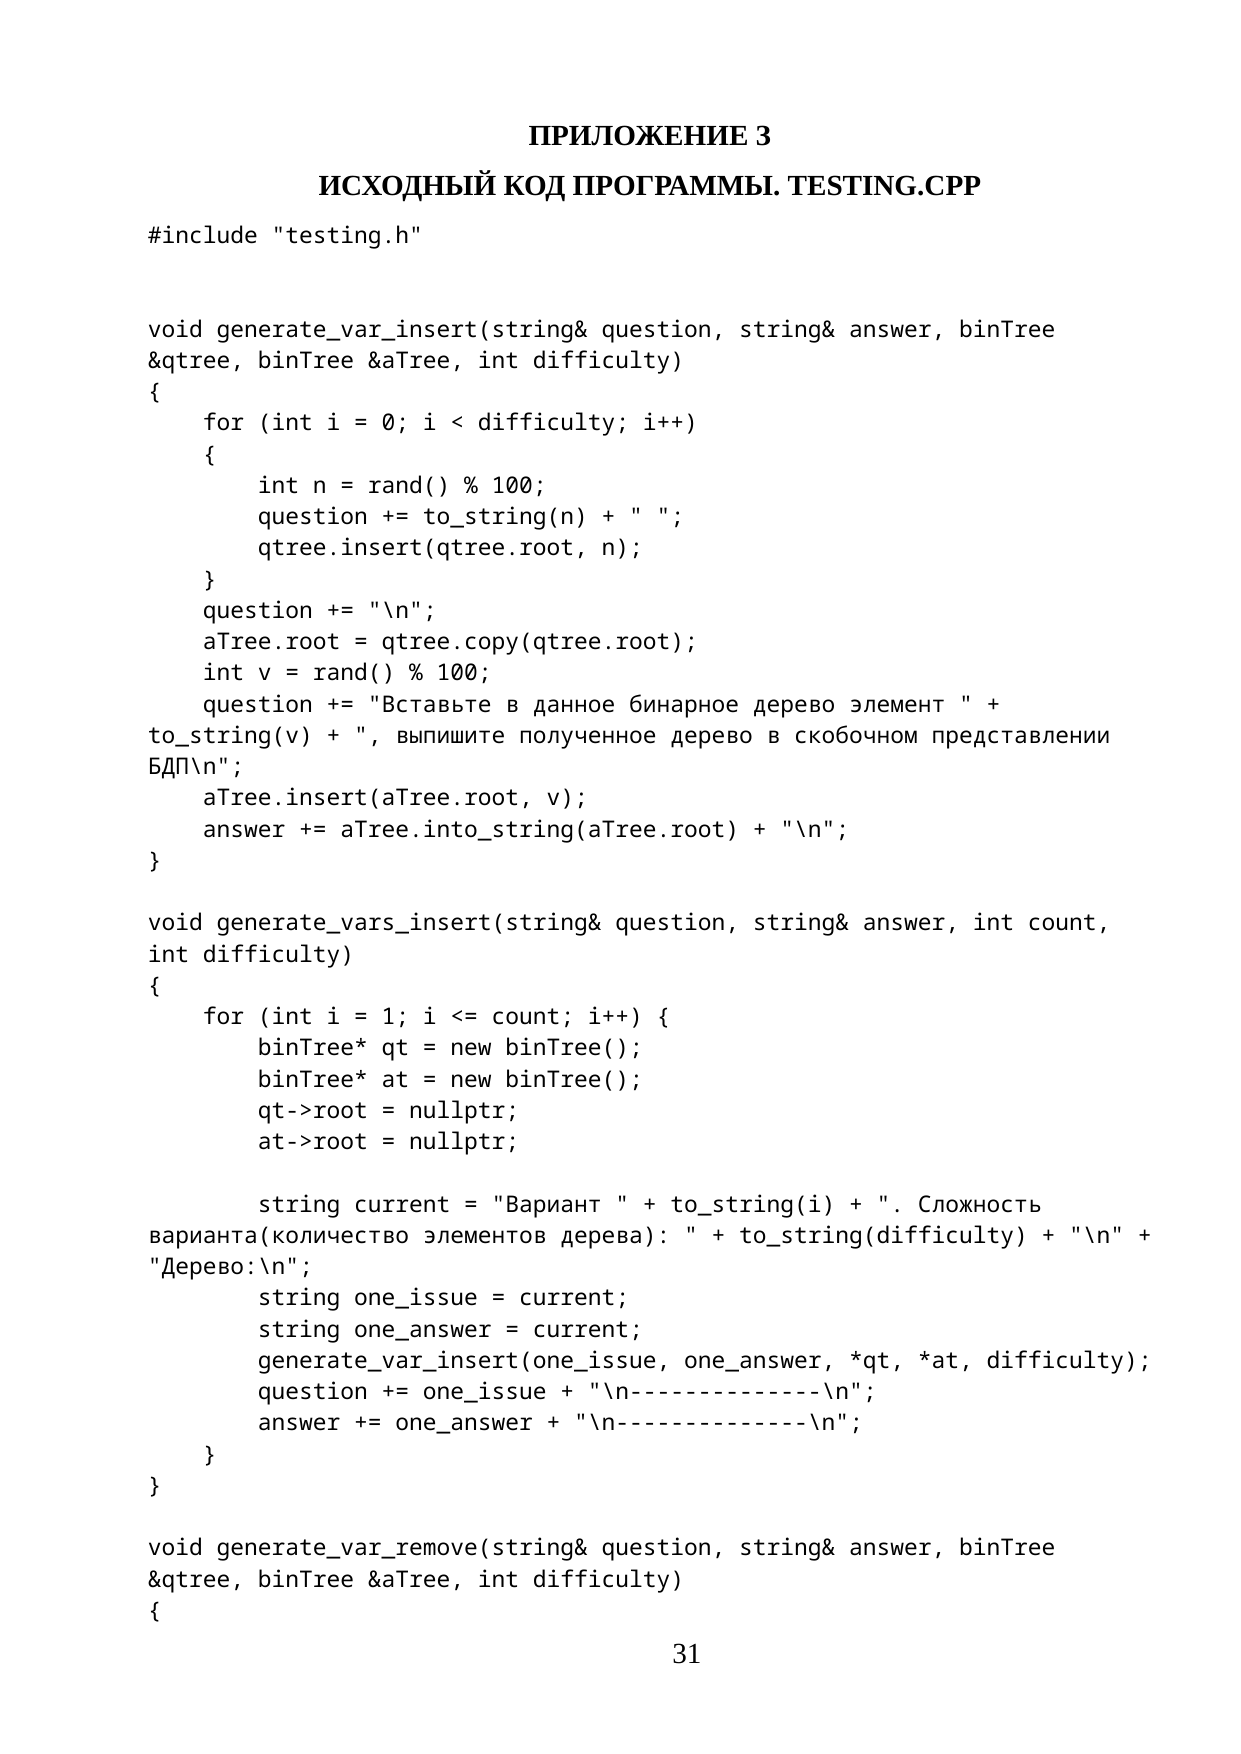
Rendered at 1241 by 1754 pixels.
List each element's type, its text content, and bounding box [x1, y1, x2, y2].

text #include "testing.h" [148, 219, 1152, 250]
text } [148, 844, 1152, 875]
text void generate_vars_insert(string& question, string& answer, int count, int difficulty) [148, 906, 1152, 969]
text question += to_string(n) + " "; [148, 500, 1152, 531]
text int v = rand() % 100; [148, 656, 1152, 687]
text } [148, 1437, 1152, 1469]
text } [148, 562, 1152, 594]
text binTree* qt = new binTree(); [148, 1031, 1152, 1062]
text { [148, 1594, 1152, 1625]
text string one_issue = current; [148, 1281, 1152, 1312]
text at->root = nullptr; [148, 1125, 1152, 1156]
text qt->root = nullptr; [148, 1094, 1152, 1125]
text qtree.insert(qtree.root, n); [148, 531, 1152, 562]
text string current = "Вариант " + to_string(i) + ". Сложность варианта(количество элементов дерева): " + to_string(difficulty) + "\n" + "Дерево:\n"; [148, 1187, 1152, 1281]
text question += one_issue + "\n--------------\n"; [148, 1375, 1152, 1406]
subtitle Приложение з исходный код программы. testing.cpp [148, 118, 1152, 202]
text int n = rand() % 100; [148, 469, 1152, 500]
text void generate_var_remove(string& question, string& answer, binTree &qtree, binTree &aTree, int difficulty) [148, 1531, 1152, 1594]
text generate_var_insert(one_issue, one_answer, *qt, *at, difficulty); [148, 1344, 1152, 1375]
text { [148, 375, 1152, 406]
text answer += one_answer + "\n--------------\n"; [148, 1406, 1152, 1437]
text aTree.insert(aTree.root, v); [148, 781, 1152, 812]
text } [148, 1469, 1152, 1500]
text aTree.root = qtree.copy(qtree.root); [148, 625, 1152, 656]
text void generate_var_insert(string& question, string& answer, binTree &qtree, binTree &aTree, int difficulty) [148, 312, 1152, 375]
text question += "\n"; [148, 594, 1152, 625]
text binTree* at = new binTree(); [148, 1062, 1152, 1094]
text for (int i = 0; i < difficulty; i++) [148, 406, 1152, 437]
text { [148, 437, 1152, 469]
text answer += aTree.into_string(aTree.root) + "\n"; [148, 812, 1152, 844]
text question += "Вставьте в данное бинарное дерево элемент " + to_string(v) + ", выпишите полученное дерево в скобочном представлении БДП\n"; [148, 687, 1152, 781]
text { [148, 969, 1152, 1000]
text string one_answer = current; [148, 1312, 1152, 1344]
text for (int i = 1; i <= count; i++) { [148, 1000, 1152, 1031]
